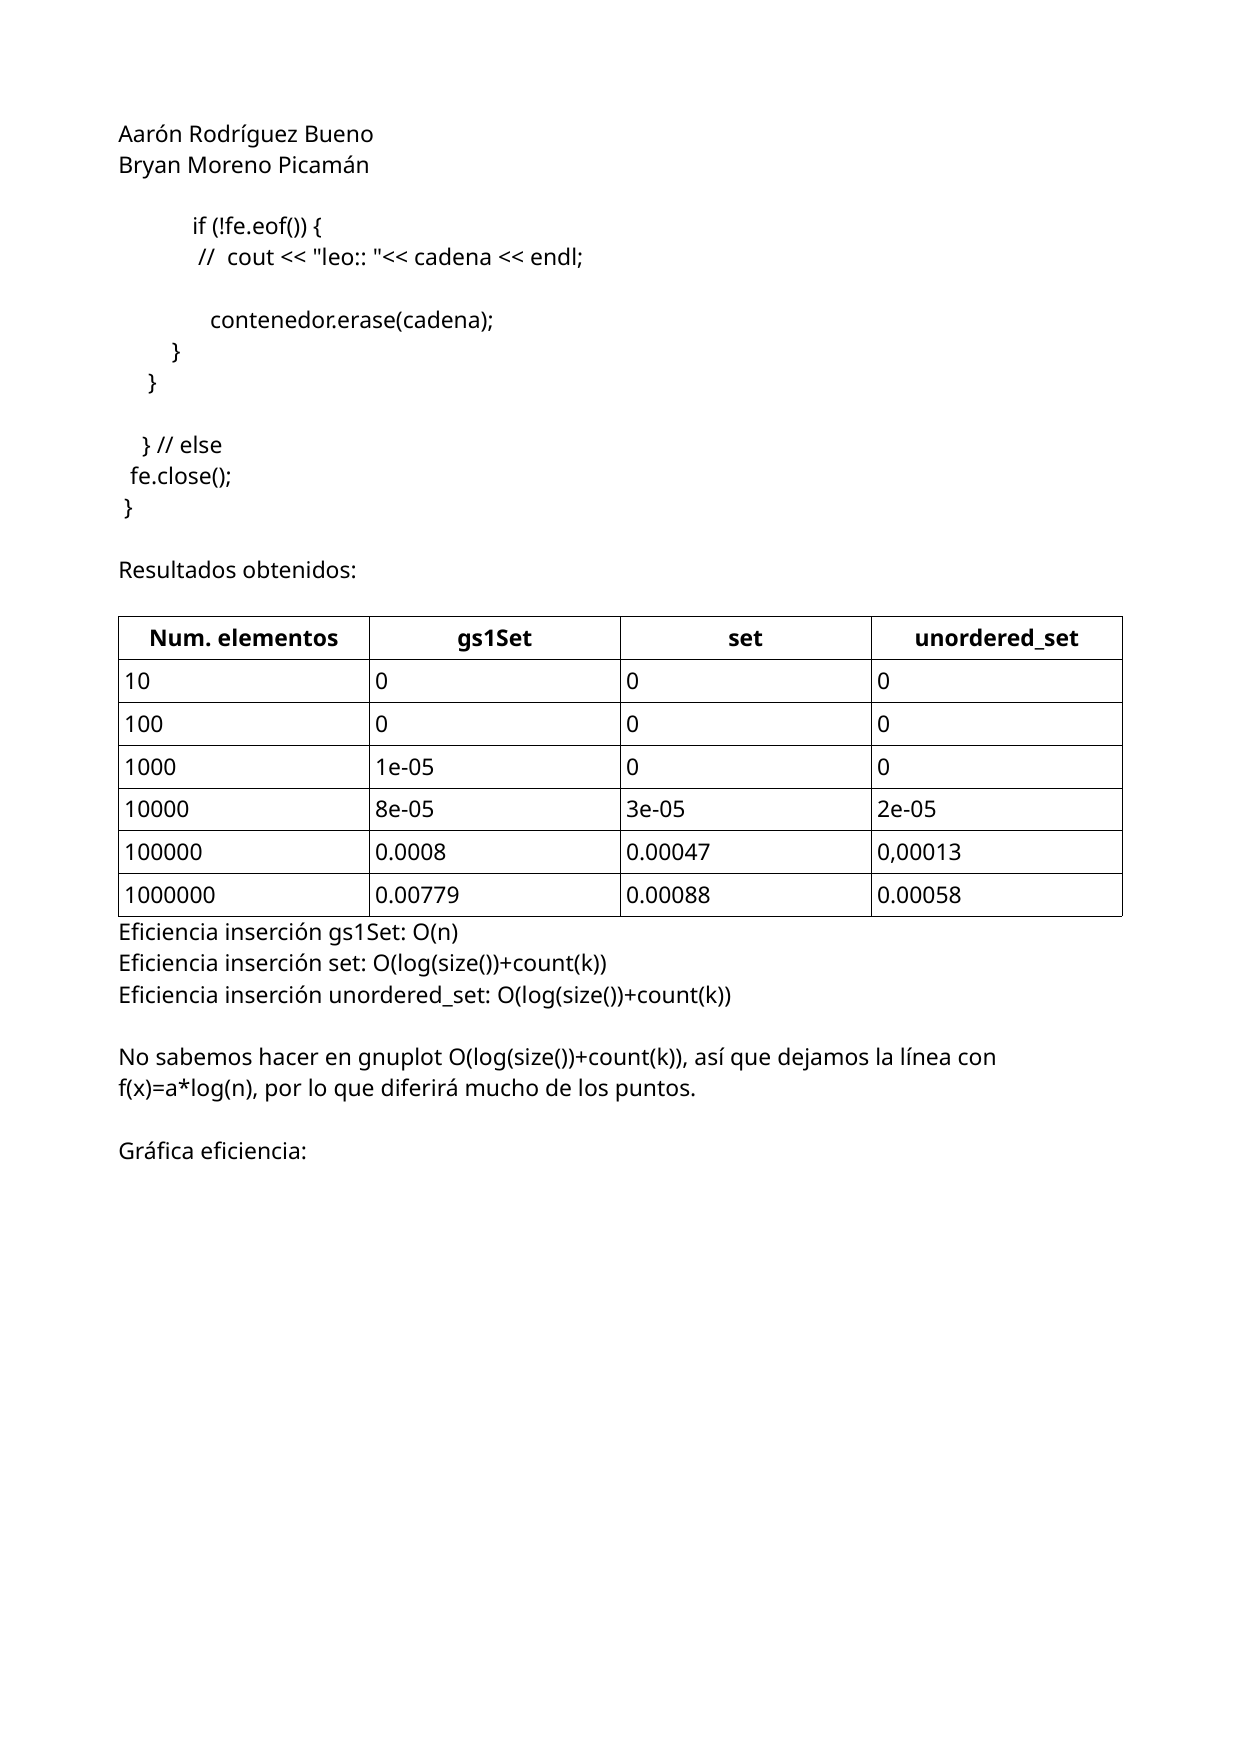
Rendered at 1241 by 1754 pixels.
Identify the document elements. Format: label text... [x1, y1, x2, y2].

table_cell 2e-05 [872, 789, 1122, 830]
table_cell 0.00088 [621, 874, 871, 916]
text } [118, 491, 1122, 523]
text Eficiencia inserción unordered_set: O(log(size())+count(k)) [118, 979, 1122, 1010]
table_cell 100000 [119, 831, 369, 873]
table_cell 0.00779 [370, 874, 620, 916]
table_cell 0.0008 [370, 831, 620, 873]
text if (!fe.eof()) { [118, 210, 1122, 241]
table_header gs1Set [370, 617, 620, 659]
table_cell 1000 [119, 746, 369, 788]
text } // else [118, 429, 1122, 460]
table_header set [621, 617, 871, 659]
table_header unordered_set [872, 617, 1122, 659]
text Eficiencia inserción set: O(log(size())+count(k)) [118, 947, 1122, 979]
table_cell 1000000 [119, 874, 369, 916]
table_cell 0 [872, 660, 1122, 702]
table_cell 0 [621, 660, 871, 702]
table_cell 3e-05 [621, 789, 871, 830]
text fe.close(); [118, 460, 1122, 491]
text No sabemos hacer en gnuplot O(log(size())+count(k)), así que dejamos la línea con f(x)=a*log(n), por lo que diferirá mucho de los puntos. [118, 1041, 1122, 1104]
table_cell 0 [370, 660, 620, 702]
table_cell 0.00047 [621, 831, 871, 873]
table_cell 10 [119, 660, 369, 702]
text // cout << "leo:: "<< cadena << endl; [118, 241, 1122, 273]
table_cell 0 [872, 746, 1122, 788]
table_cell 0,00013 [872, 831, 1122, 873]
table_cell 0 [872, 703, 1122, 745]
text } [118, 335, 1122, 366]
table_cell 0 [621, 746, 871, 788]
table_cell 10000 [119, 789, 369, 830]
text Eficiencia inserción gs1Set: O(n) [118, 917, 1122, 947]
table_cell 1e-05 [370, 746, 620, 788]
table_cell 0 [370, 703, 620, 745]
table_cell 8e-05 [370, 789, 620, 830]
text Gráfica eficiencia: [118, 1135, 1122, 1166]
table_cell 100 [119, 703, 369, 745]
table_cell 0.00058 [872, 874, 1122, 916]
text Resultados obtenidos: [118, 554, 1122, 585]
table_cell 0 [621, 703, 871, 745]
text contenedor.erase(cadena); [118, 304, 1122, 335]
text } [118, 366, 1122, 398]
table_header Num. elementos [119, 617, 369, 659]
